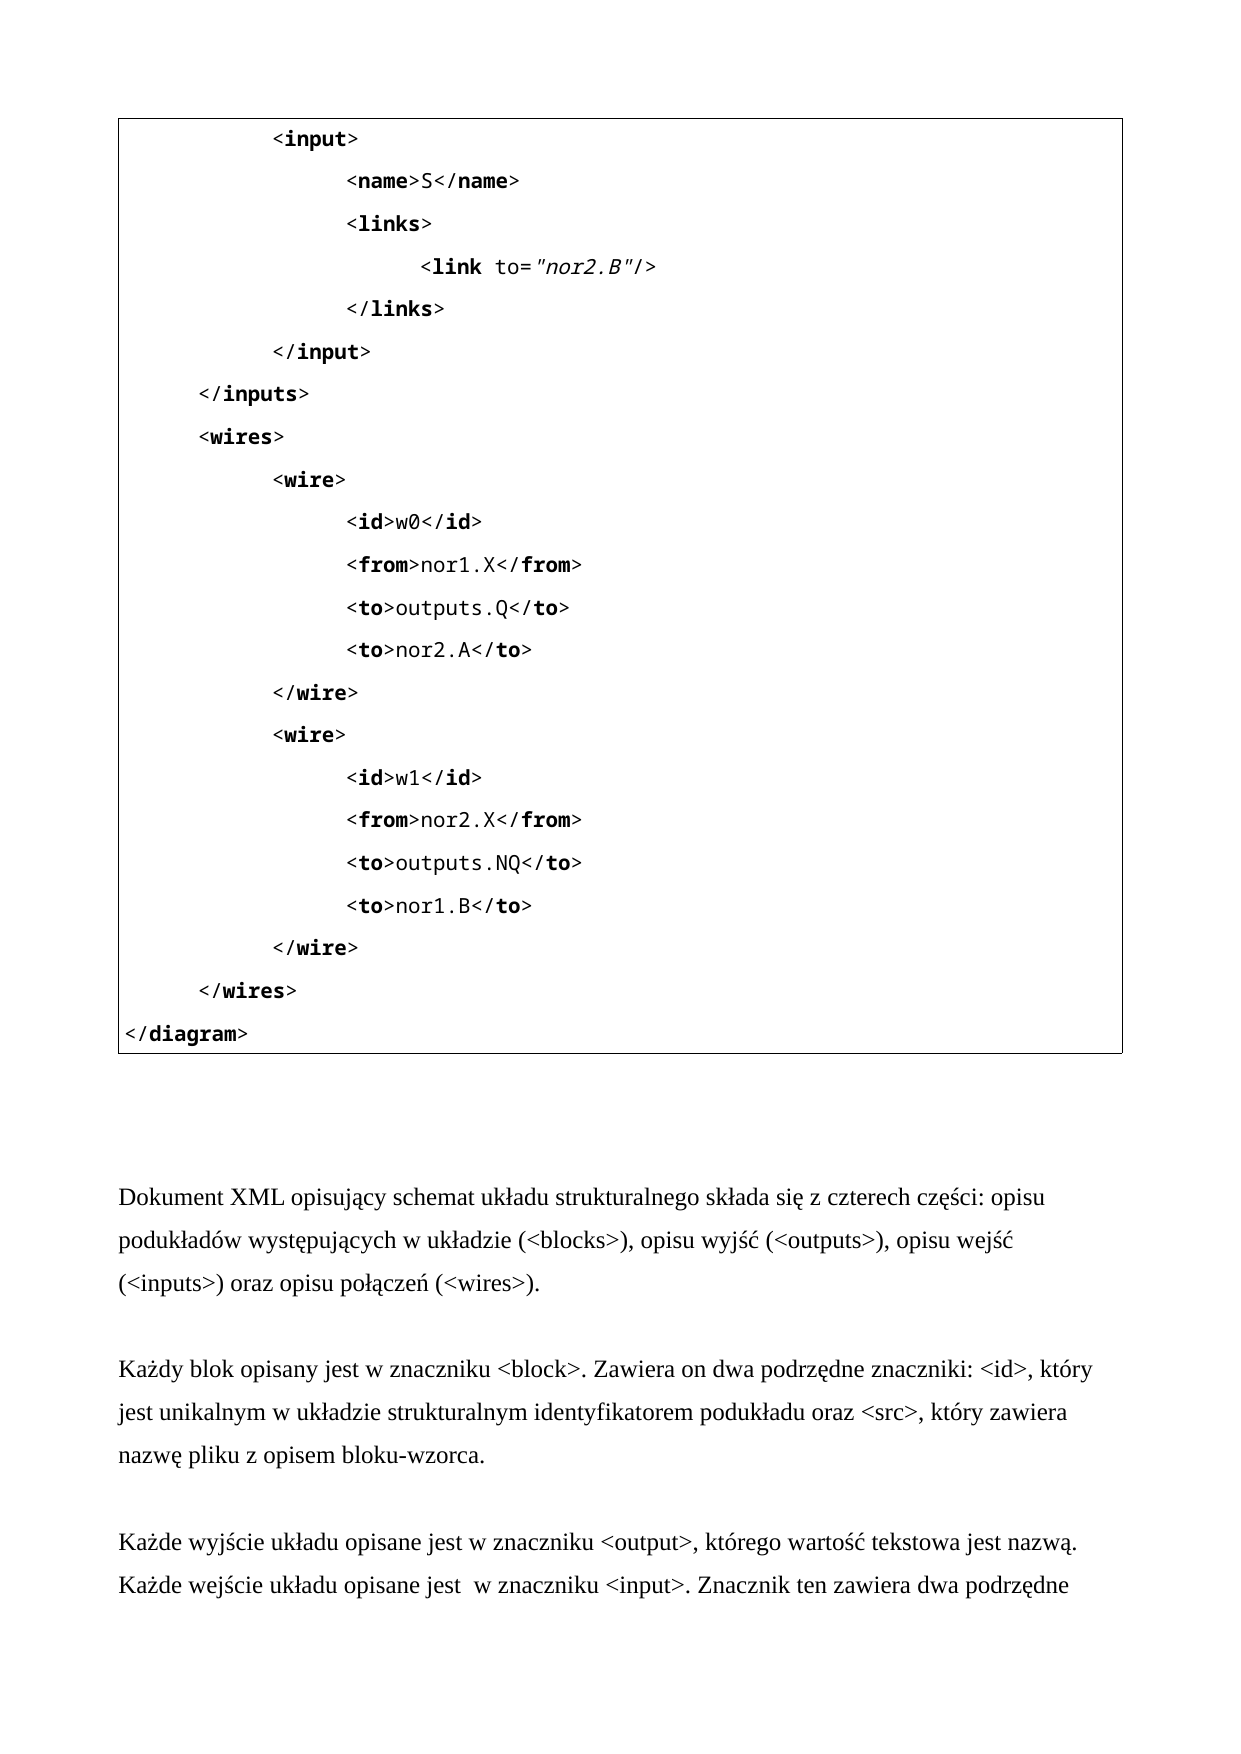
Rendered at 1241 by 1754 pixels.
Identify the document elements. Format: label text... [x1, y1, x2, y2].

text Każde wejście układu opisane jest w znaczniku <input>. Znacznik ten zawiera dwa podrzędne [118, 1570, 1122, 1599]
text Każdy blok opisany jest w znaczniku <block>. Zawiera on dwa podrzędne znaczniki: <id>, który jest unikalnym w układzie strukturalnym identyfikatorem podukładu oraz <src>, który zawiera nazwę pliku z opisem bloku-wzorca. [118, 1354, 1122, 1469]
text Każde wyjście układu opisane jest w znaczniku <output>, którego wartość tekstowa jest nazwą. [118, 1527, 1122, 1556]
table_header <input> <name>S</name> <links> <link to="nor2.B"/> </links> </input> </inputs> <wires> <wire> <id>w0</id> <from>nor1.X</from> <to>outputs.Q</to> <to>nor2.A</to> </wire> <wire> <id>w1</id> <from>nor2.X</from> <to>outputs.NQ</to> <to>nor1.B</to> </wire> </wires> </diagram> [119, 119, 1122, 1053]
text Dokument XML opisujący schemat układu strukturalnego składa się z czterech części: opisu podukładów występujących w układzie (<blocks>), opisu wyjść (<outputs>), opisu wejść (<inputs>) oraz opisu połączeń (<wires>). [118, 1182, 1122, 1297]
